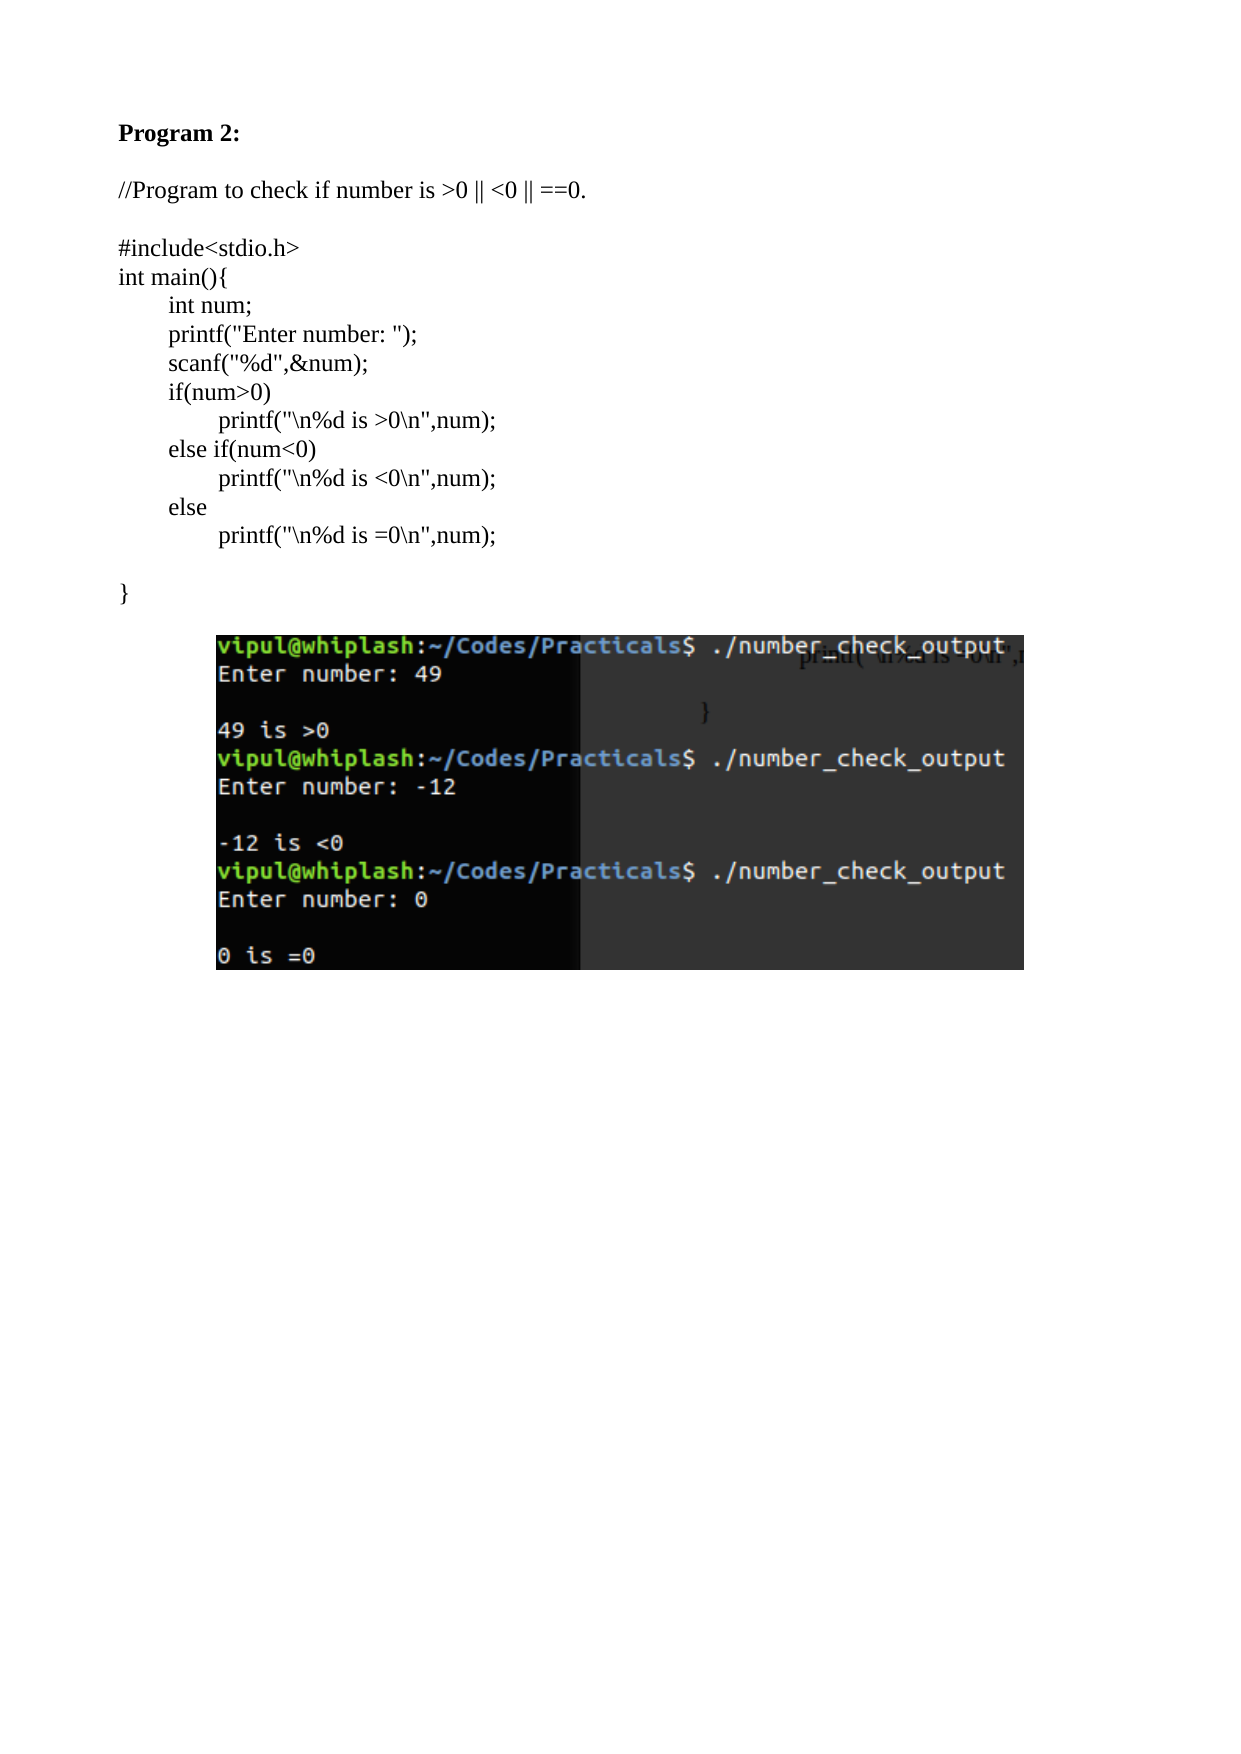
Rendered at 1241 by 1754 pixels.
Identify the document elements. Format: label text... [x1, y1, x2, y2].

text printf("Enter number: "); [118, 319, 1122, 348]
text #include<stdio.h> [118, 233, 1122, 262]
text printf("\n%d is >0\n",num); [118, 406, 1122, 434]
text Program 2: [118, 118, 1122, 147]
text else if(num<0) [118, 434, 1122, 463]
text } [118, 578, 1122, 607]
text printf("\n%d is =0\n",num); [118, 521, 1122, 549]
text else [118, 492, 1122, 521]
text int main(){ [118, 262, 1122, 291]
text int num; [118, 291, 1122, 319]
text printf("\n%d is <0\n",num); [118, 463, 1122, 492]
text //Program to check if number is >0 || <0 || ==0. [118, 176, 1122, 204]
text scanf("%d",&num); [118, 348, 1122, 377]
picture [216, 635, 1024, 970]
text if(num>0) [118, 377, 1122, 406]
